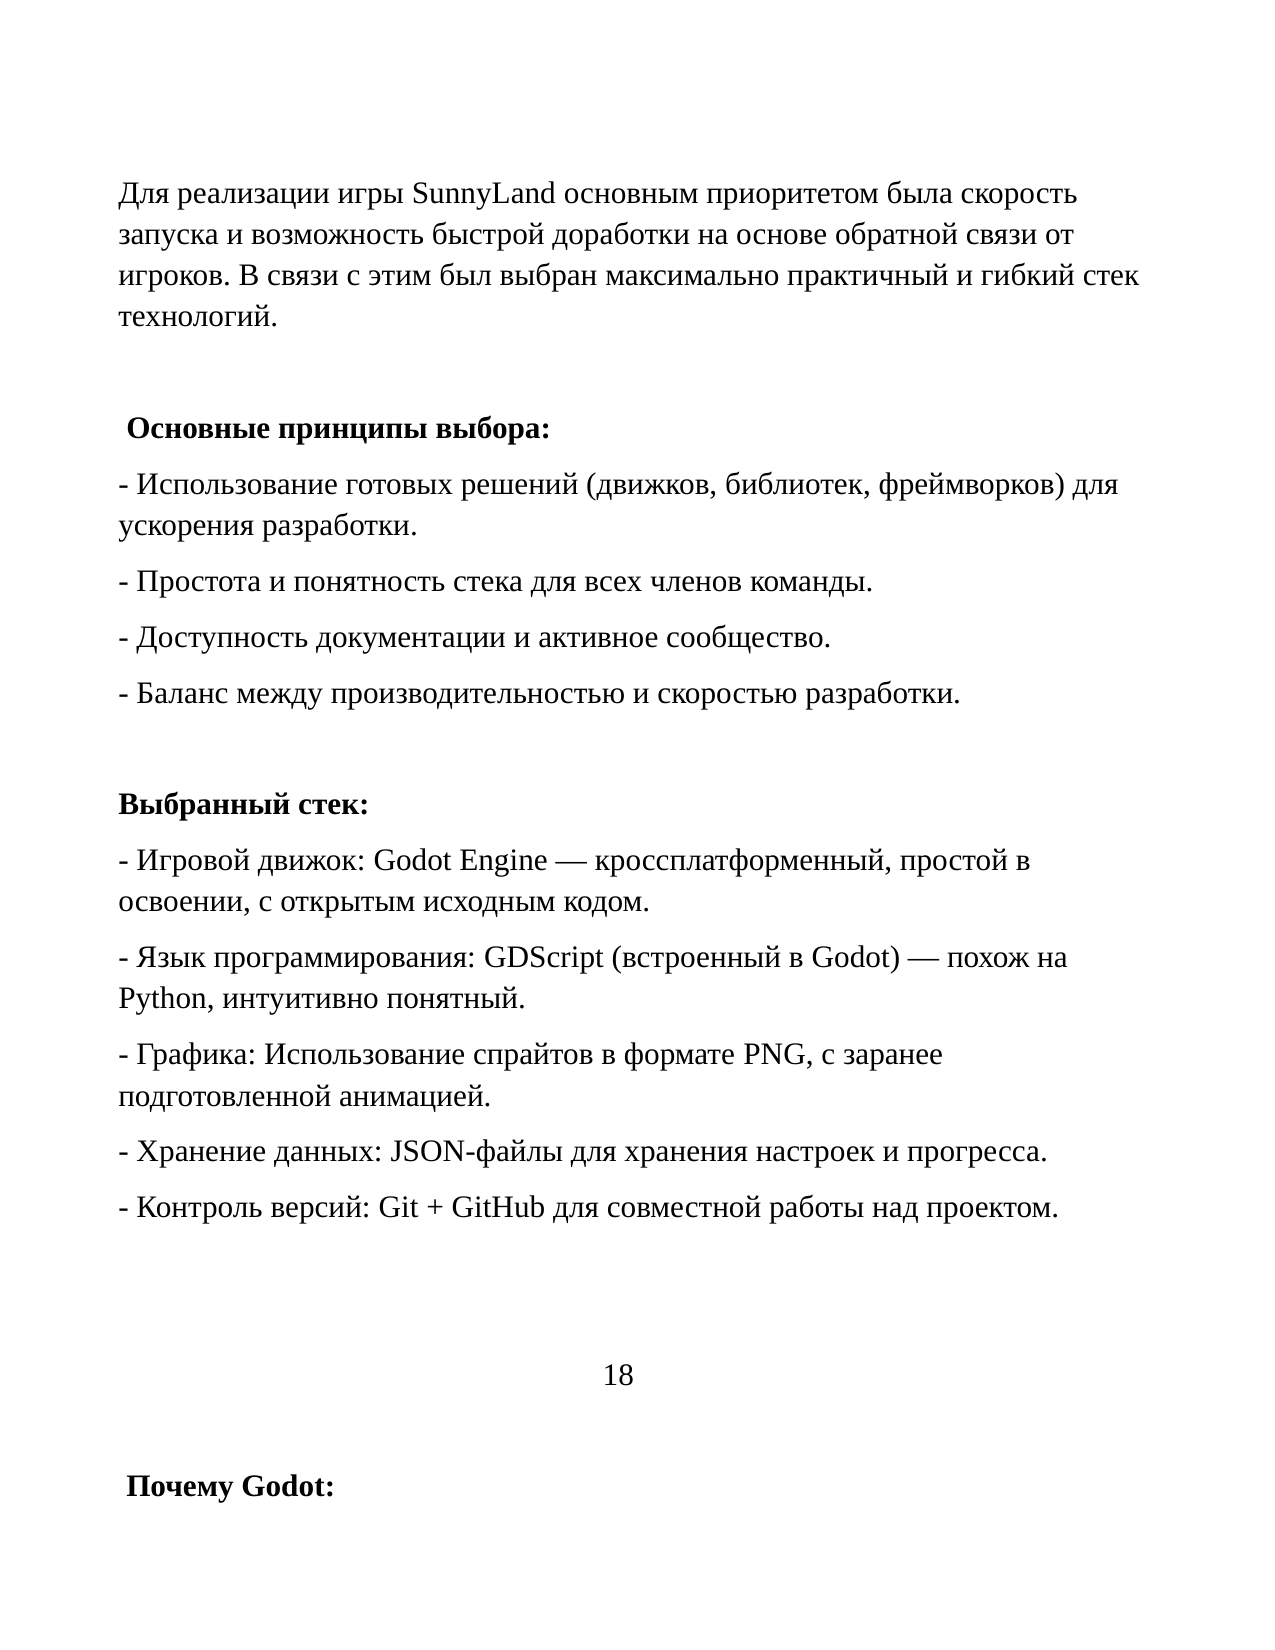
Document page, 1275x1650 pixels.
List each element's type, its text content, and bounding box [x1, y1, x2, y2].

text - Баланс между производительностью и скоростью разработки. [118, 674, 1157, 710]
text Для реализации игры SunnyLand основным приоритетом была скорость запуска и возможность быстрой доработки на основе обратной связи от игроков. В связи с этим был выбран максимально практичный и гибкий стек технологий. [118, 174, 1157, 334]
text Выбранный стек: [118, 786, 1157, 822]
text Основные принципы выбора: [118, 409, 1157, 445]
text - Язык программирования: GDScript (встроенный в Godot) — похож на Python, интуитивно понятный. [118, 938, 1157, 1016]
text - Использование готовых решений (движков, библиотек, фреймворков) для ускорения разработки. [118, 465, 1157, 542]
text - Простота и понятность стека для всех членов команды. [118, 562, 1157, 598]
text - Доступность документации и активное сообщество. [118, 618, 1157, 654]
text - Графика: Использование спрайтов в формате PNG, с заранее подготовленной анимацией. [118, 1036, 1157, 1113]
text 18 [118, 1356, 1157, 1392]
text - Контроль версий: Git + GitHub для совместной работы над проектом. [118, 1188, 1157, 1224]
text Почему Godot: [118, 1468, 1157, 1504]
text - Игровой движок: Godot Engine — кроссплатформенный, простой в освоении, с открытым исходным кодом. [118, 841, 1157, 919]
text - Хранение данных: JSON-файлы для хранения настроек и прогресса. [118, 1133, 1157, 1169]
